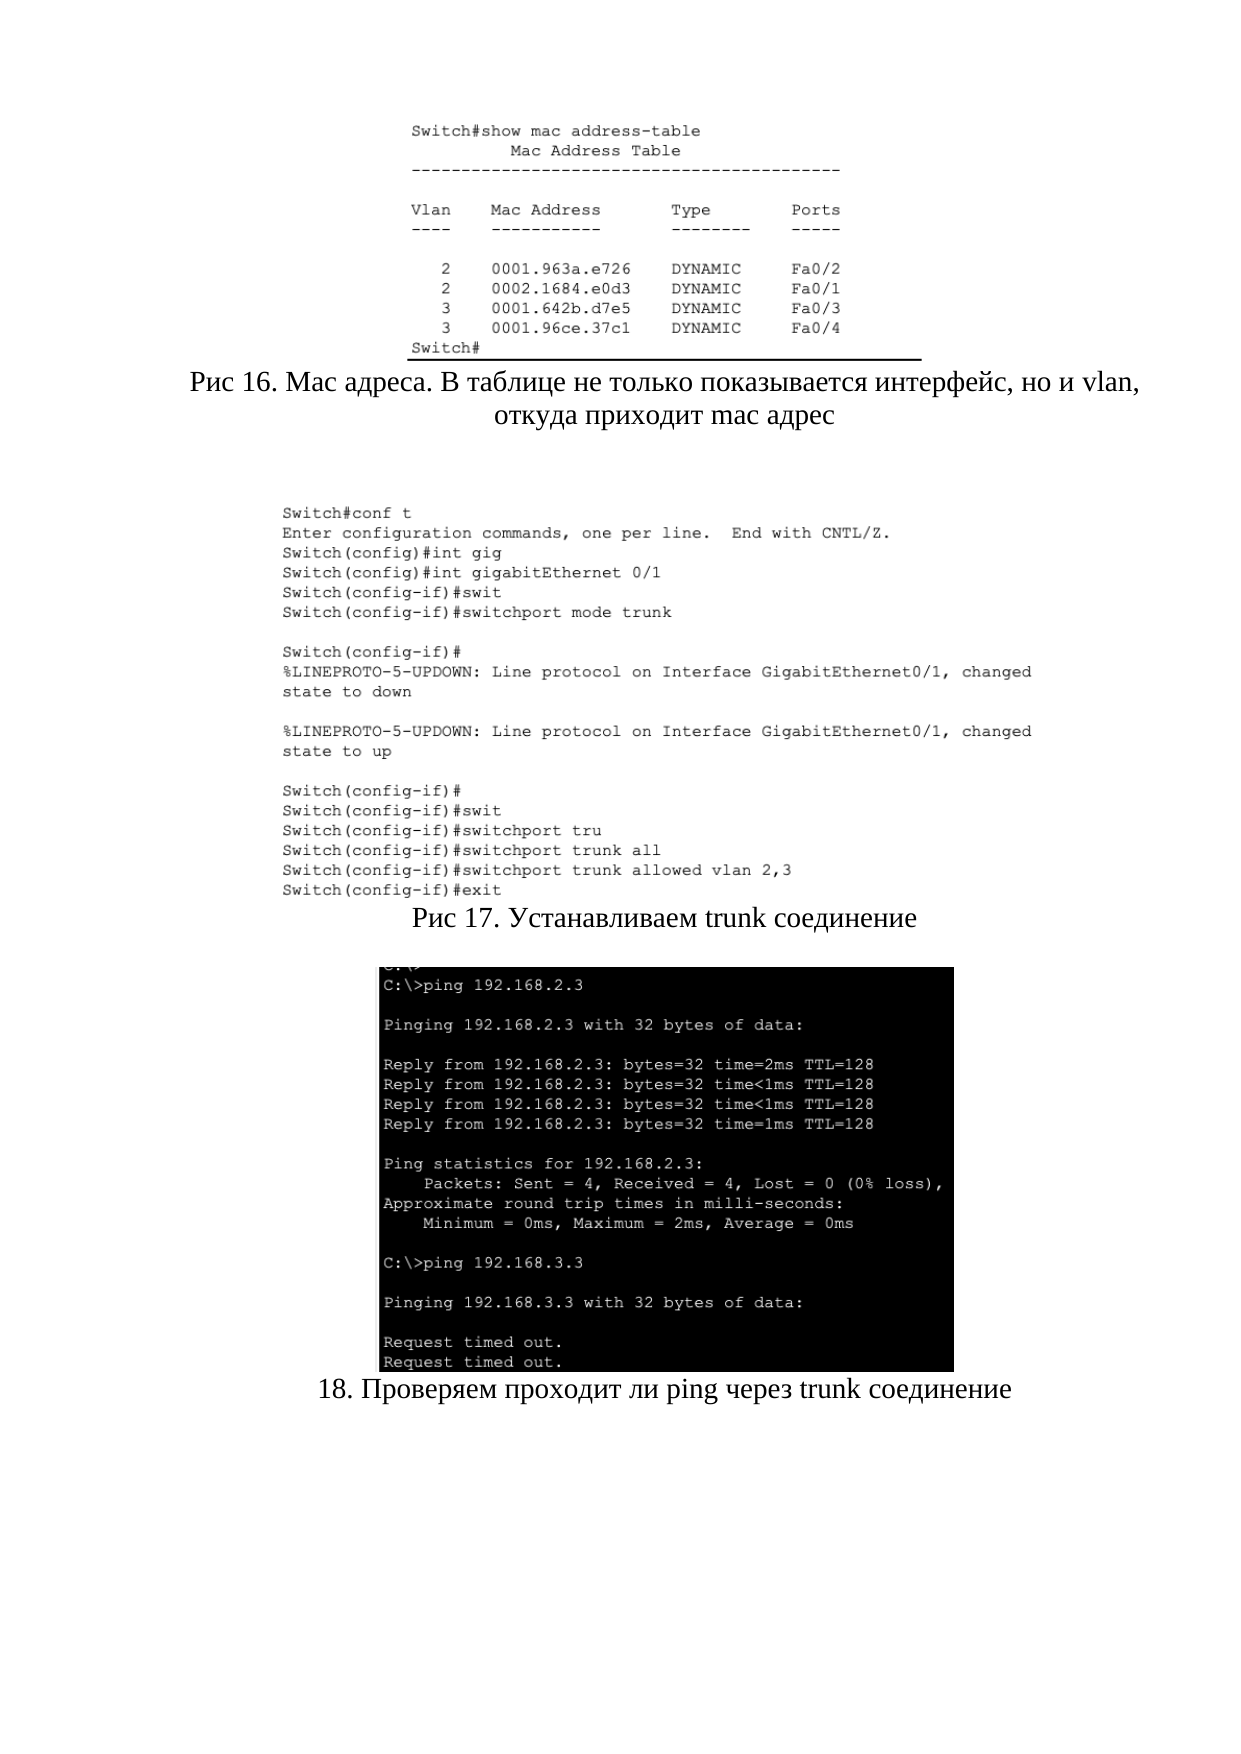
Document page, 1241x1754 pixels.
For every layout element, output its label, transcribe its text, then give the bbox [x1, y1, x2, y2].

text 18. Проверяем проходит ли ping через trunk соединение [177, 967, 1152, 1438]
text Рис 16. Mac адреса. В таблице не только показывается интерфейс, но и vlan, откуда приходит mac адрес Рис 17. Устанавливаем trunk соединение [177, 118, 1152, 934]
